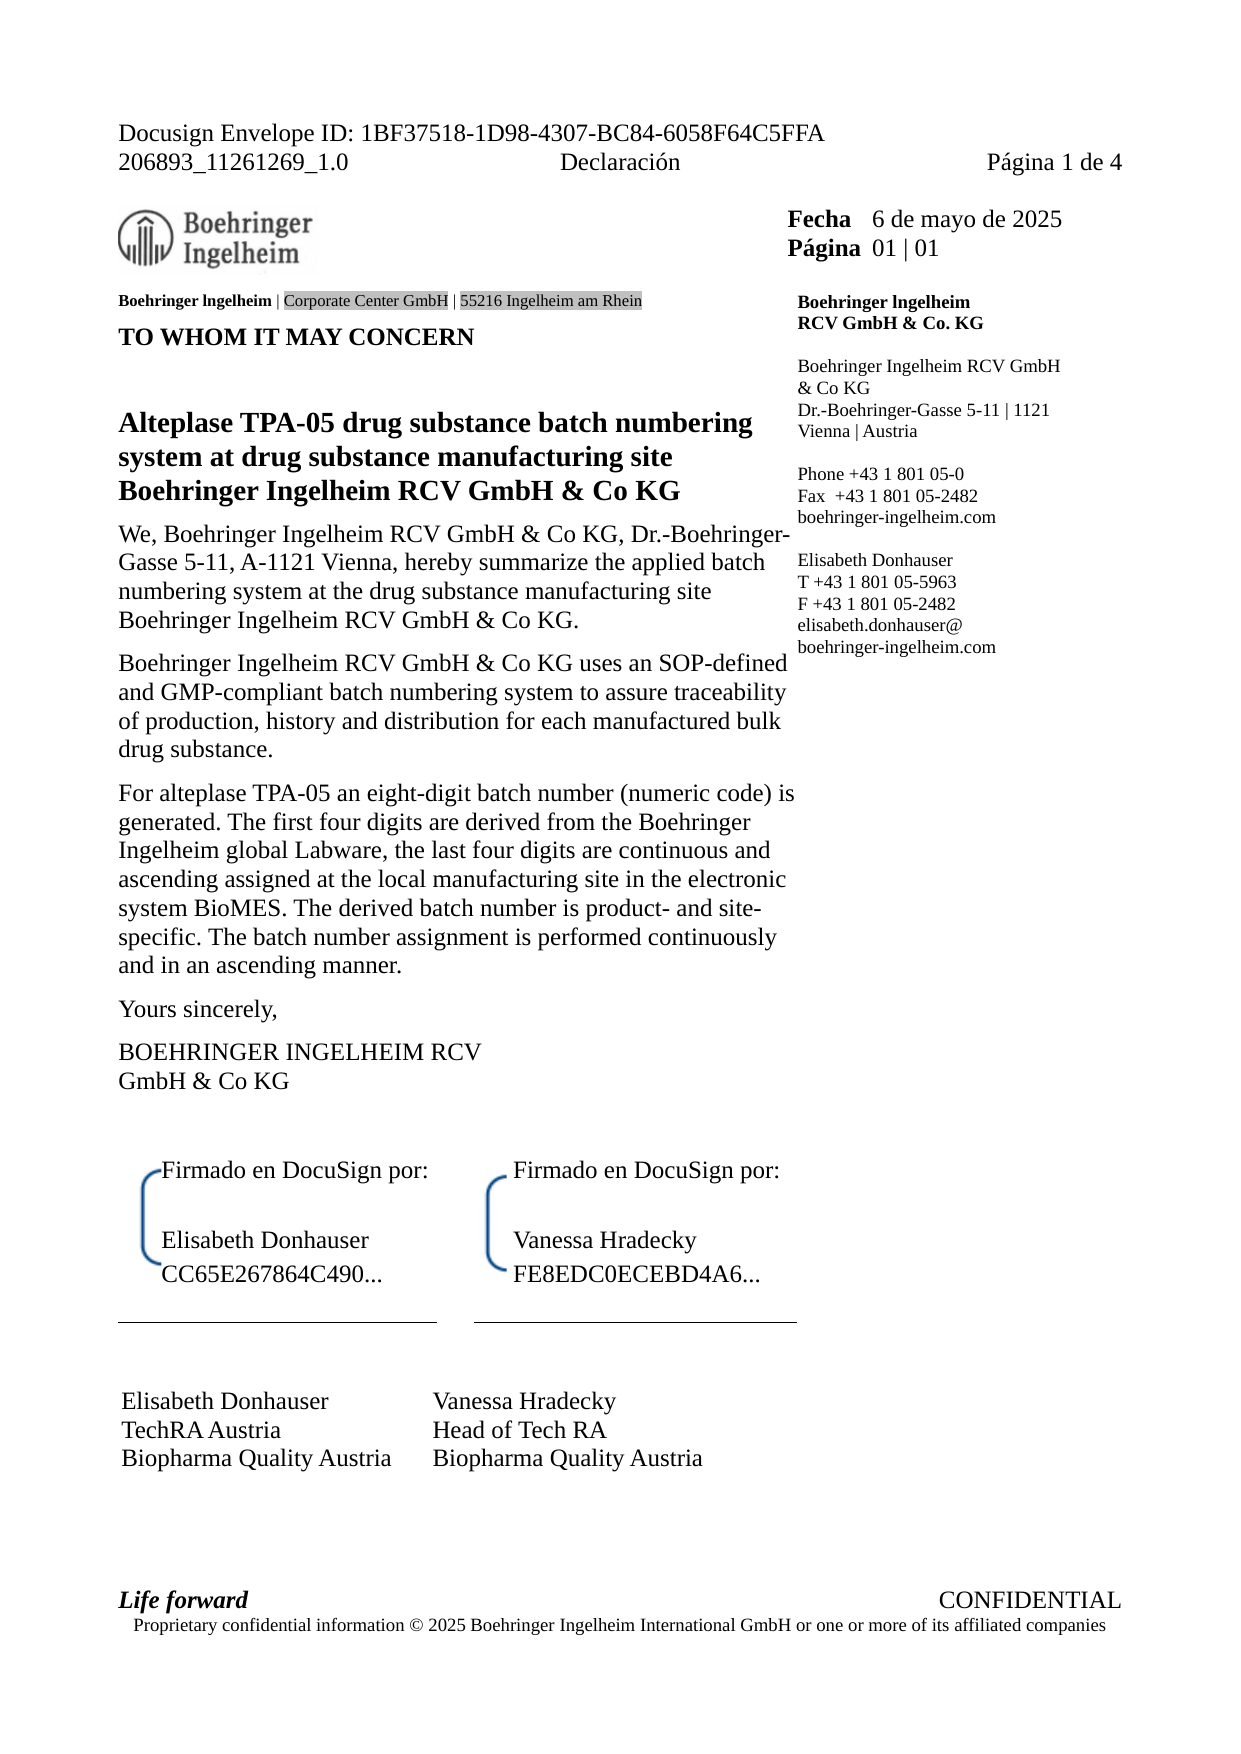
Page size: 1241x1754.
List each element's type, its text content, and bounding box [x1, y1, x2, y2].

text F +43 1 801 05-2482 [797, 592, 1122, 614]
text elisabeth.donhauser@ [797, 614, 1122, 636]
text & Co KG [797, 377, 1122, 398]
picture [470, 1162, 507, 1297]
text boehringer-ingelheim.com [797, 506, 1122, 528]
table_cell [162, 1187, 437, 1222]
table_header Firmado en DocuSign por: [158, 1153, 437, 1187]
text Yours sincerely, [118, 994, 797, 1022]
text T +43 1 801 05-5963 [797, 571, 1122, 592]
table_cell Vanessa Hradecky [510, 1222, 797, 1256]
text Boehringer Ingelheim RCV GmbH & Co KG uses an SOP-defined and GMP-compliant batch numbering system to assure traceability of production, history and distribution for each manufactured bulk drug substance. [118, 648, 797, 763]
table_header [474, 1153, 510, 1322]
picture [125, 1155, 162, 1291]
table_cell CC65E267864C490... [158, 1256, 437, 1322]
text TO WHOM IT MAY CONCERN [118, 322, 797, 350]
subtitle Alteplase TPA-05 drug substance batch numbering system at drug substance manufacturing site Boehringer Ingelheim RCV GmbH & Co KG [118, 406, 797, 506]
table_header Vanessa Hradecky Head of Tech RA Biopharma Quality Austria [429, 1383, 797, 1475]
text For alteplase TPA-05 an eight-digit batch number (numeric code) is generated. The first four digits are derived from the Boehringer Ingelheim global Labware, the last four digits are continuous and ascending assigned at the local manufacturing site in the electronic system BioMES. The derived batch number is product- and site-specific. The batch number assignment is performed continuously and in an ascending manner. [118, 778, 797, 979]
table_cell FE8EDC0ECEBD4A6... [510, 1256, 797, 1322]
text Vienna | Austria [797, 420, 1122, 442]
text Boehringer Ingelheim RCV GmbH [797, 355, 1122, 377]
text We, Boehringer Ingelheim RCV GmbH & Co KG, Dr.-Boehringer-Gasse 5-11, A-1121 Vienna, hereby summarize the applied batch numbering system at the drug substance manufacturing site Boehringer Ingelheim RCV GmbH & Co KG. [118, 519, 797, 634]
table_header [437, 1153, 474, 1322]
table_header Elisabeth Donhauser TechRA Austria Biopharma Quality Austria [118, 1383, 429, 1475]
text Fax +43 1 801 05-2482 [797, 485, 1122, 506]
picture [118, 204, 319, 275]
text Boehringer lngelheim | Corporate Center GmbH | 55216 Ingelheim am Rhein [118, 291, 797, 310]
text Dr.-Boehringer-Gasse 5-11 | 1121 [797, 398, 1122, 420]
text Elisabeth Donhauser [797, 549, 1122, 571]
table_cell [510, 1187, 797, 1222]
text Phone +43 1 801 05-0 [797, 463, 1122, 485]
table_header Firmado en DocuSign por: [510, 1153, 797, 1187]
text Boehringer lngelheim [797, 291, 1122, 312]
text boehringer-ingelheim.com [797, 636, 1122, 657]
table_cell Elisabeth Donhauser [162, 1222, 437, 1256]
text BOEHRINGER INGELHEIM RCV GmbH & Co KG [118, 1037, 797, 1094]
text RCV GmbH & Co. KG [797, 312, 1122, 334]
table_header [118, 1153, 158, 1322]
